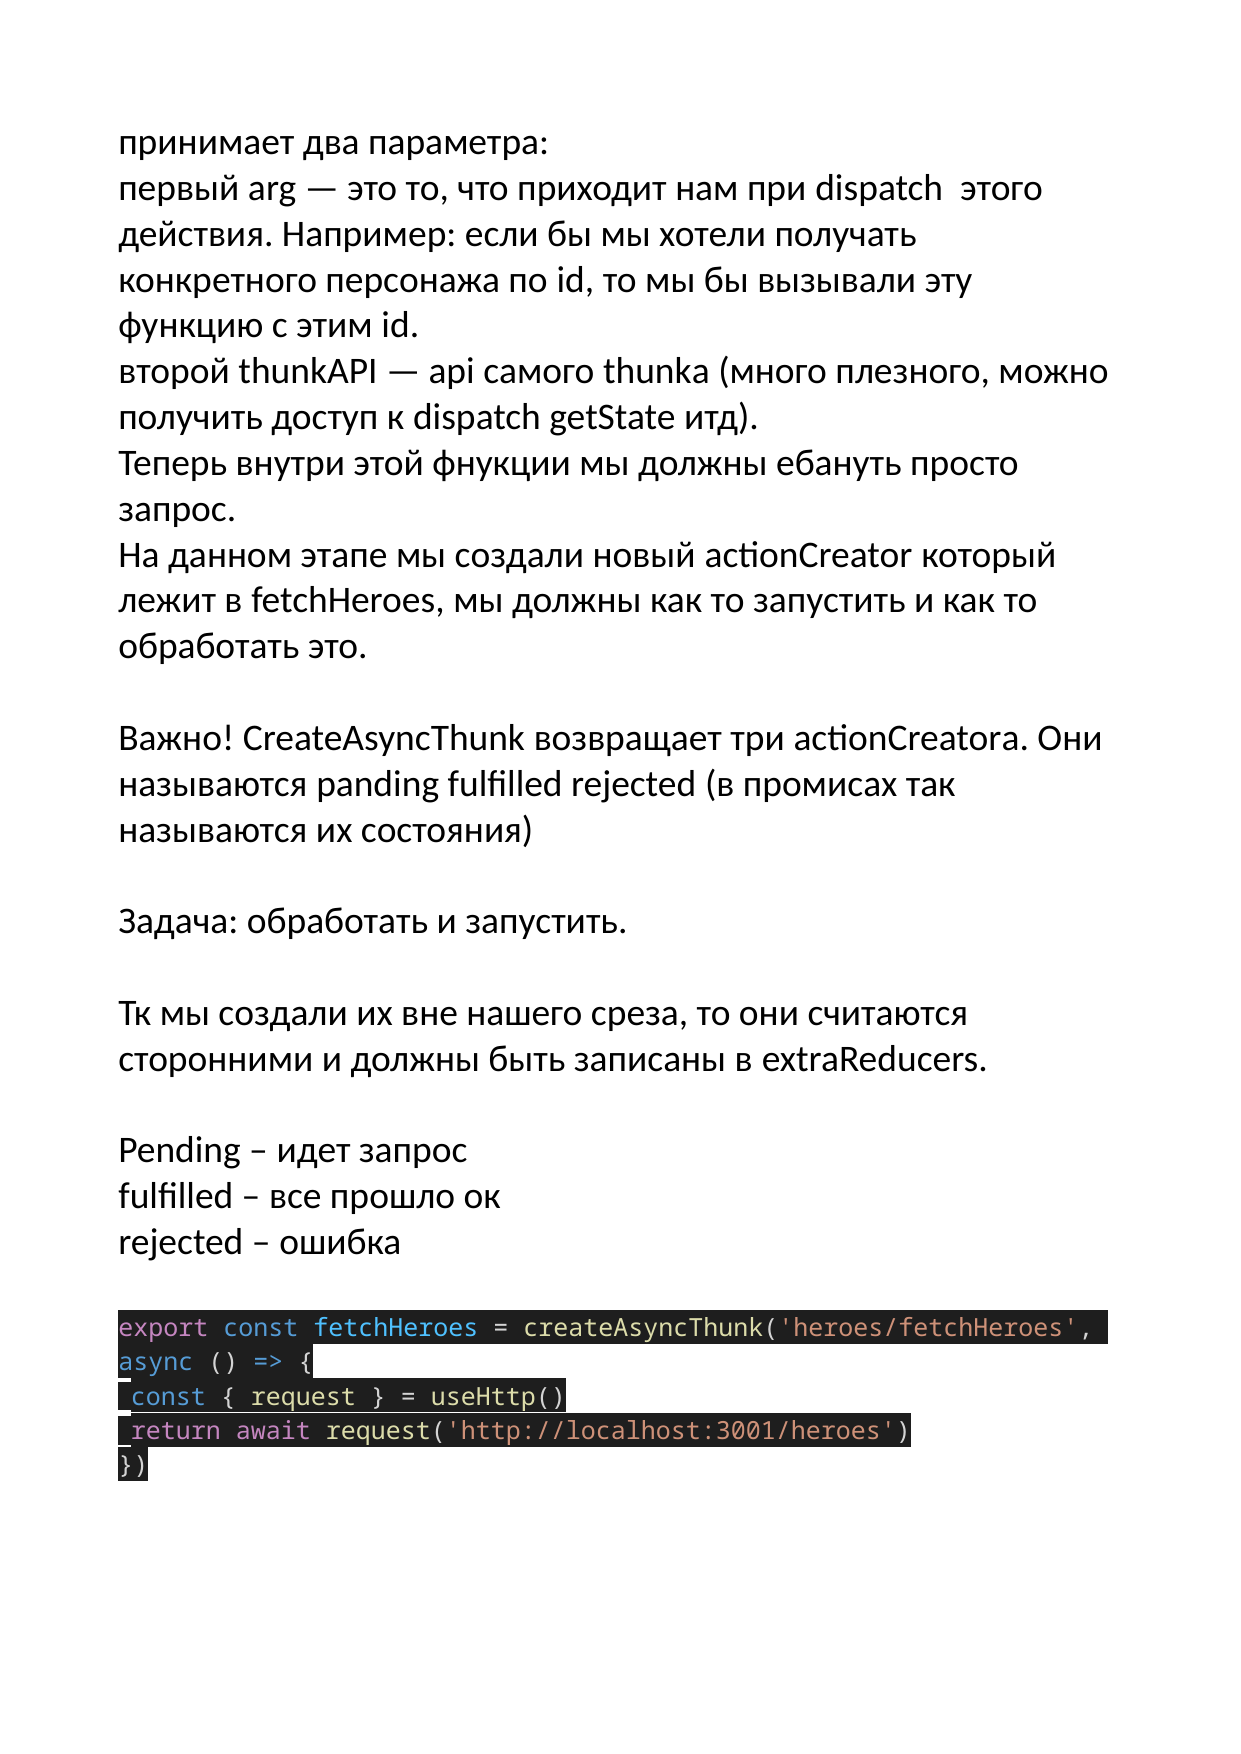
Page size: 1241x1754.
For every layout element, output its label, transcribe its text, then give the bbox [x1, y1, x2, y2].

text }) [118, 1447, 1122, 1481]
text const { request } = useHttp() [118, 1378, 1122, 1412]
text Тк мы создали их вне нашего среза, то они считаются сторонними и должны быть записаны в extraReducers. [118, 989, 1122, 1081]
text Важно! CreateAsyncThunk возвращает три actionCreatorа. Они называются panding fulfilled rejected (в промисах так называются их состояния) [118, 714, 1122, 851]
text export const fetchHeroes = createAsyncThunk('heroes/fetchHeroes', async () => { [118, 1310, 1122, 1378]
text Pending – идет запрос [118, 1126, 1122, 1172]
text первый arg — это то, что приходит нам при dispatch этого действия. Например: если бы мы хотели получать конкретного персонажа по id, то мы бы вызывали эту функцию с этим id. [118, 164, 1122, 347]
text Задача: обработать и запустить. [118, 897, 1122, 943]
text На данном этапе мы создали новый actionCreator который лежит в fetchHeroes, мы должны как то запустить и как то обработать это. [118, 531, 1122, 668]
text fulfilled – все прошло ок [118, 1172, 1122, 1218]
text принимает два параметра: [118, 118, 1122, 164]
text Теперь внутри этой фнукции мы должны ебануть просто запрос. [118, 439, 1122, 531]
text rejected – ошибка [118, 1218, 1122, 1264]
text второй thunkAPI — api самого thunkа (много плезного, можно получить доступ к dispatch getState итд). [118, 347, 1122, 439]
text return await request('http://localhost:3001/heroes') [118, 1412, 1122, 1447]
